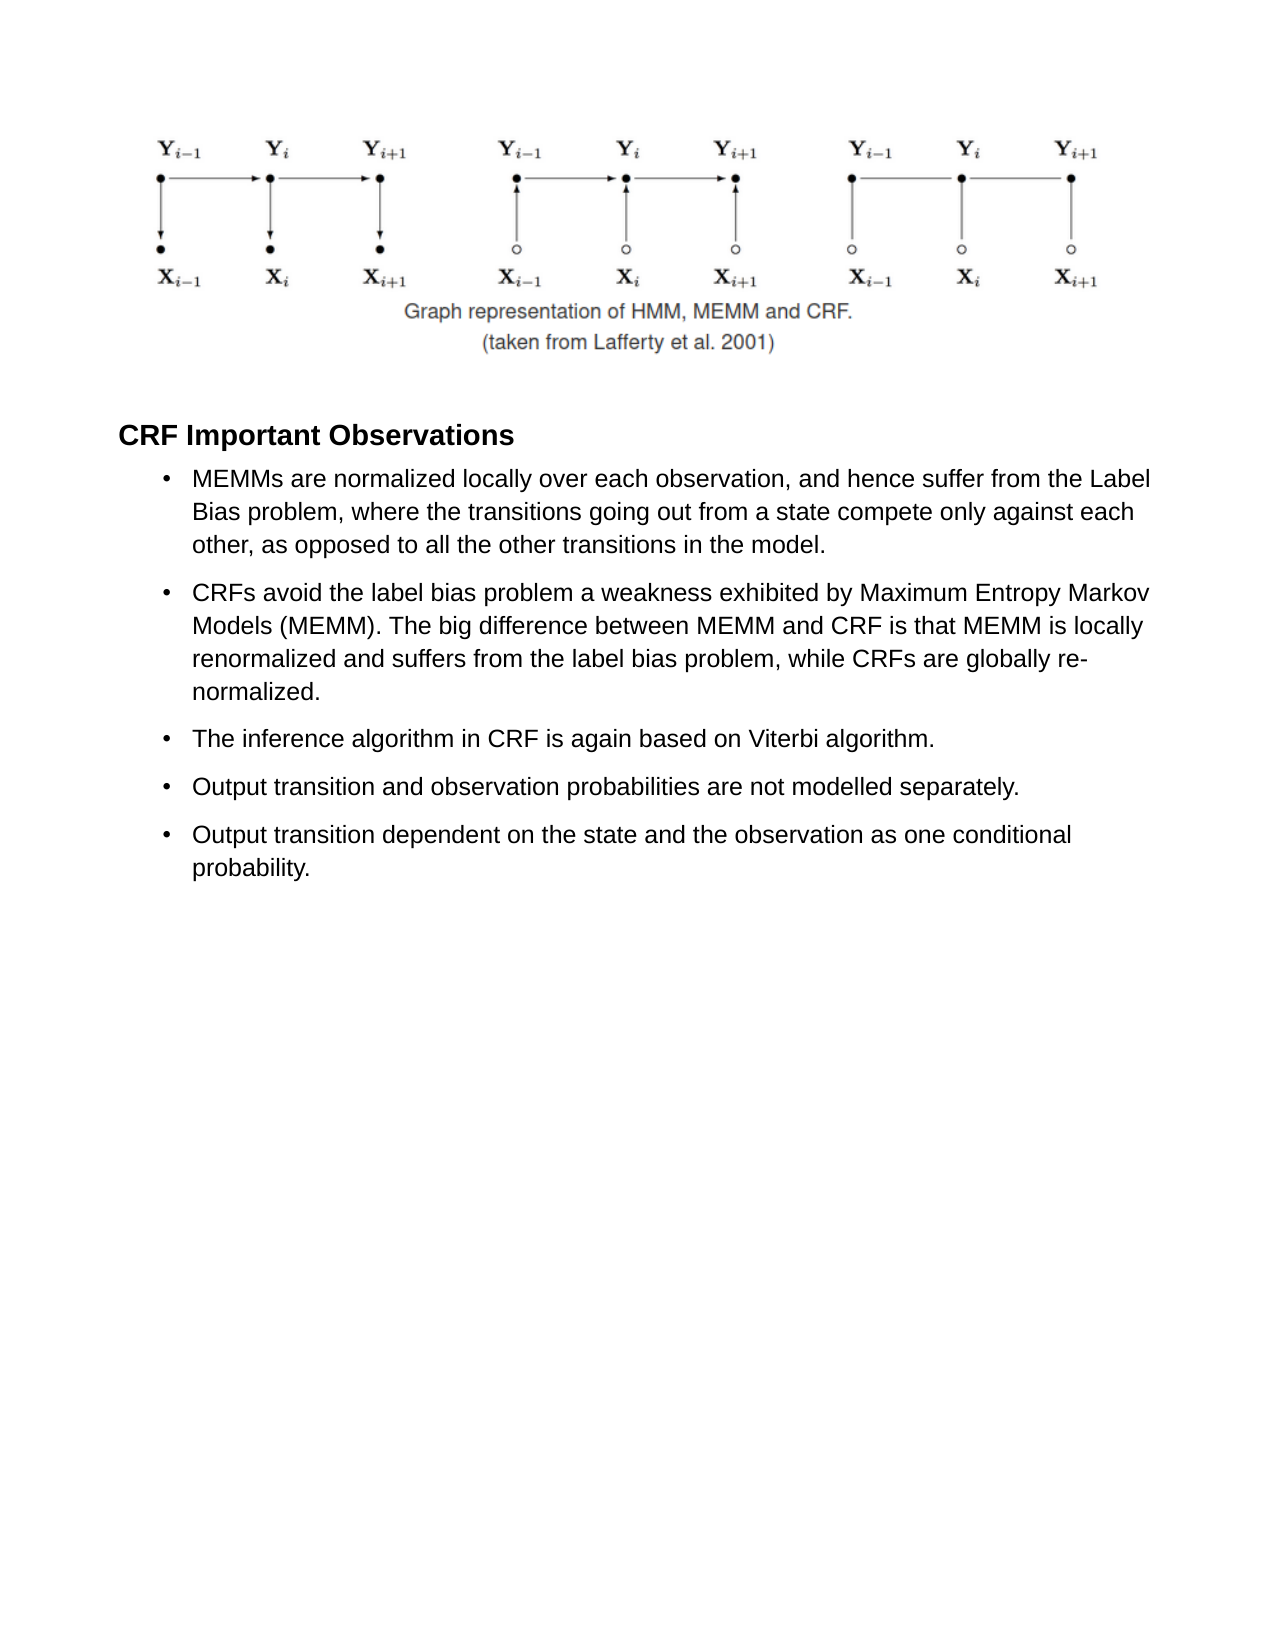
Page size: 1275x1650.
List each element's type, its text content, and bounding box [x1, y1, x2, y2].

list CRFs avoid the label bias problem a weakness exhibited by Maximum Entropy Markov Models (MEMM). The big difference between MEMM and CRF is that MEMM is locally renormalized and suffers from the label bias problem, while CRFs are globally re-normalized. [162, 578, 1157, 706]
list Output transition and observation probabilities are not modelled separately. [162, 772, 1157, 801]
list Output transition dependent on the state and the observation as one conditional probability. [162, 820, 1157, 882]
list The inference algorithm in CRF is again based on Viterbi algorithm. [162, 724, 1157, 753]
list MEMMs are normalized locally over each observation, and hence suffer from the Label Bias problem, where the transitions going out from a state compete only against each other, as opposed to all the other transitions in the model. [162, 464, 1157, 559]
picture [118, 121, 1157, 375]
subtitle CRF Important Observations [118, 418, 1157, 451]
